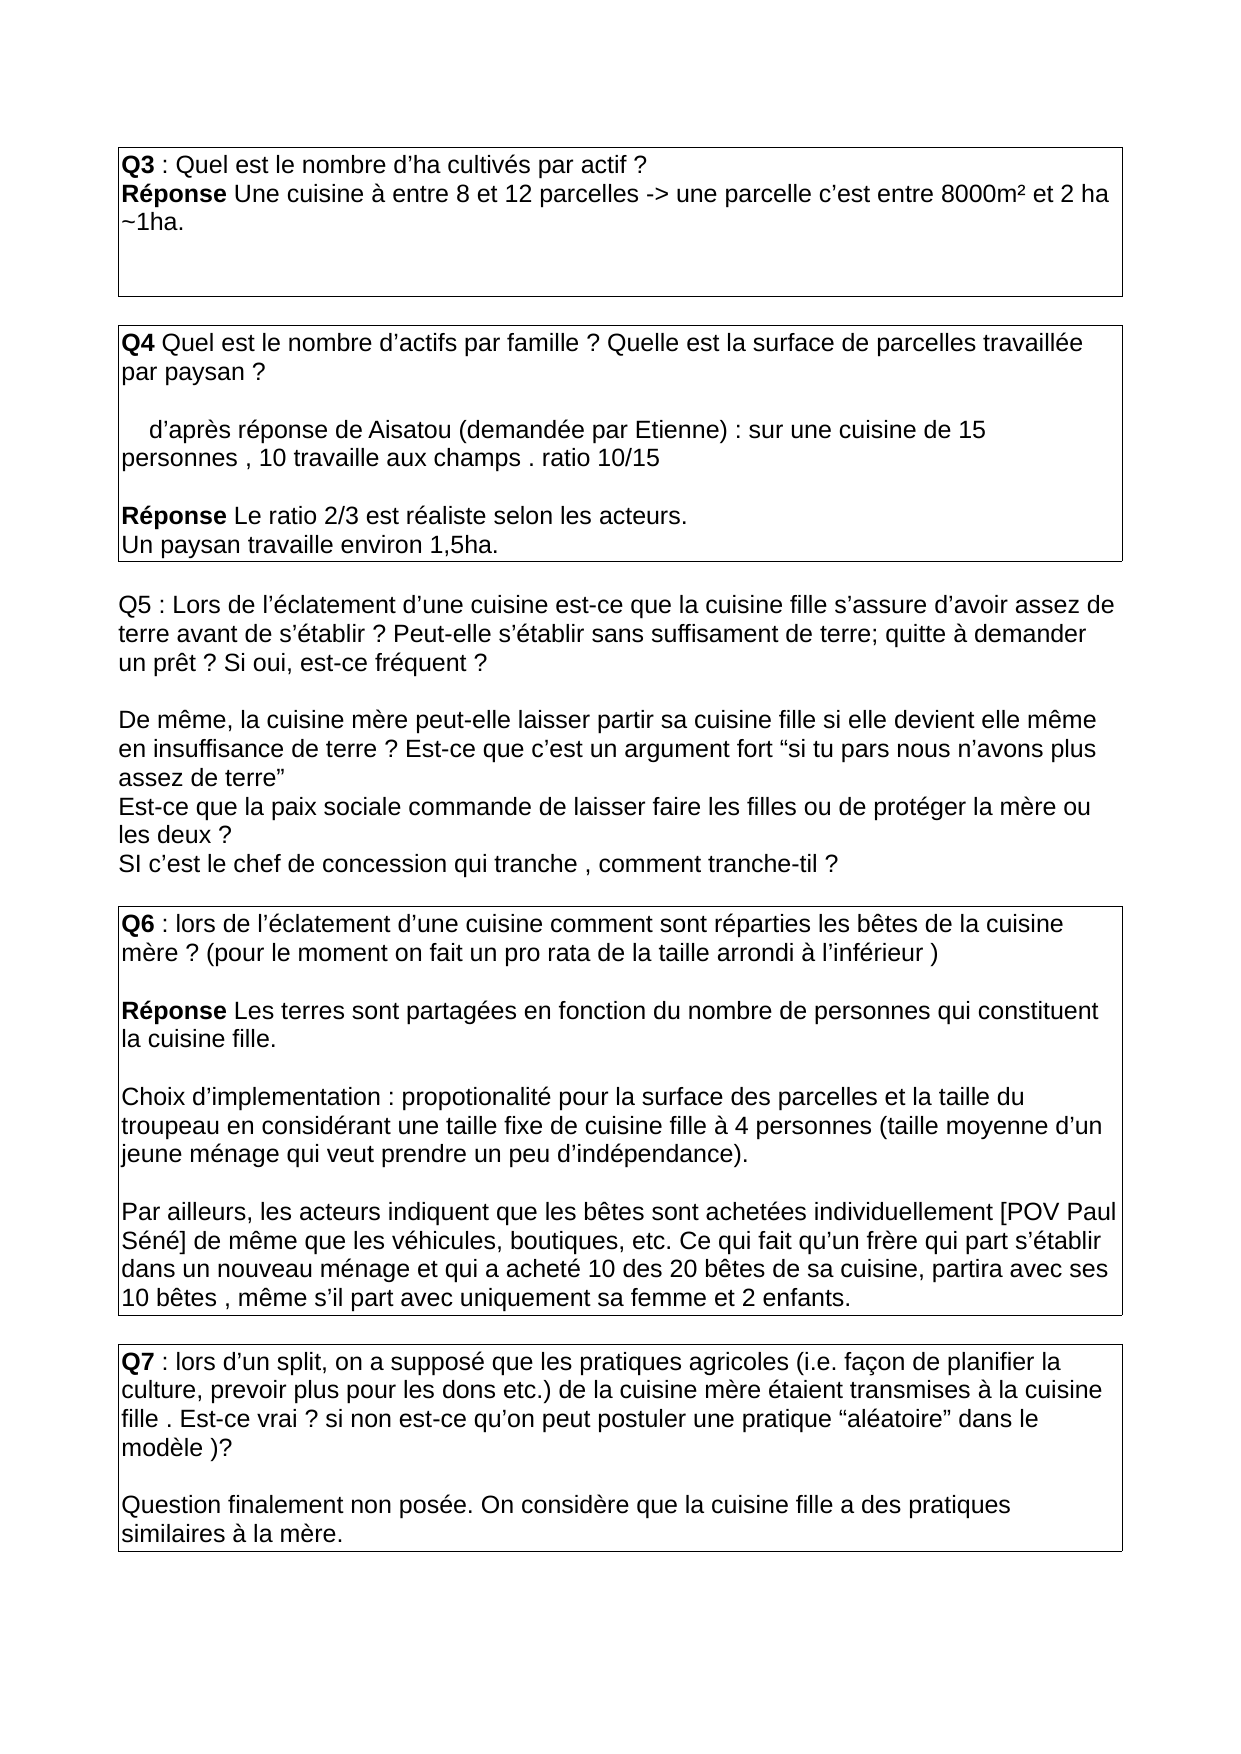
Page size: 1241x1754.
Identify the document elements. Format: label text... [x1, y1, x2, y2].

text Q4 Quel est le nombre d’actifs par famille ? Quelle est la surface de parcelles travaillée par paysan ? [119, 326, 1122, 386]
text Choix d’implementation : propotionalité pour la surface des parcelles et la taille du troupeau en considérant une taille fixe de cuisine fille à 4 personnes (taille moyenne d’un jeune ménage qui veut prendre un peu d’indépendance). [119, 1079, 1122, 1168]
text Réponse Le ratio 2/3 est réaliste selon les acteurs. [119, 498, 1122, 527]
text Un paysan travaille environ 1,5ha. [119, 527, 1122, 561]
text Q3 : Quel est le nombre d’ha cultivés par actif ? [119, 148, 1122, 176]
text SI c’est le chef de concession qui tranche , comment tranche-til ? [118, 849, 1122, 878]
text Q5 : Lors de l’éclatement d’une cuisine est-ce que la cuisine fille s’assure d’avoir assez de terre avant de s’établir ? Peut-elle s’établir sans suffisament de terre; quitte à demander un prêt ? Si oui, est-ce fréquent ? [118, 590, 1122, 676]
text Q6 : lors de l’éclatement d’une cuisine comment sont réparties les bêtes de la cuisine mère ? (pour le moment on fait un pro rata de la taille arrondi à l’inférieur ) [119, 907, 1122, 967]
text Q7 : lors d’un split, on a supposé que les pratiques agricoles (i.e. façon de planifier la culture, prevoir plus pour les dons etc.) de la cuisine mère étaient transmises à la cuisine fille . Est-ce vrai ? si non est-ce qu’on peut postuler une pratique “aléatoire” dans le modèle )? [119, 1345, 1122, 1462]
text Est-ce que la paix sociale commande de laisser faire les filles ou de protéger la mère ou les deux ? [118, 791, 1122, 849]
text Par ailleurs, les acteurs indiquent que les bêtes sont achetées individuellement [POV Paul Séné] de même que les véhicules, boutiques, etc. Ce qui fait qu’un frère qui part s’établir dans un nouveau ménage et qui a acheté 10 des 20 bêtes de sa cuisine, partira avec ses 10 bêtes , même s’il part avec uniquement sa femme et 2 enfants. [119, 1194, 1122, 1315]
text Question finalement non posée. On considère que la cuisine fille a des pratiques similaires à la mère. [119, 1487, 1122, 1551]
text d’après réponse de Aisatou (demandée par Etienne) : sur une cuisine de 15 personnes , 10 travaille aux champs . ratio 10/15 [119, 412, 1122, 472]
text Réponse Les terres sont partagées en fonction du nombre de personnes qui constituent la cuisine fille. [119, 993, 1122, 1053]
text Réponse Une cuisine à entre 8 et 12 parcelles -> une parcelle c’est entre 8000m² et 2 ha ~1ha. [119, 176, 1122, 236]
text De même, la cuisine mère peut-elle laisser partir sa cuisine fille si elle devient elle même en insuffisance de terre ? Est-ce que c’est un argument fort “si tu pars nous n’avons plus assez de terre” [118, 705, 1122, 791]
